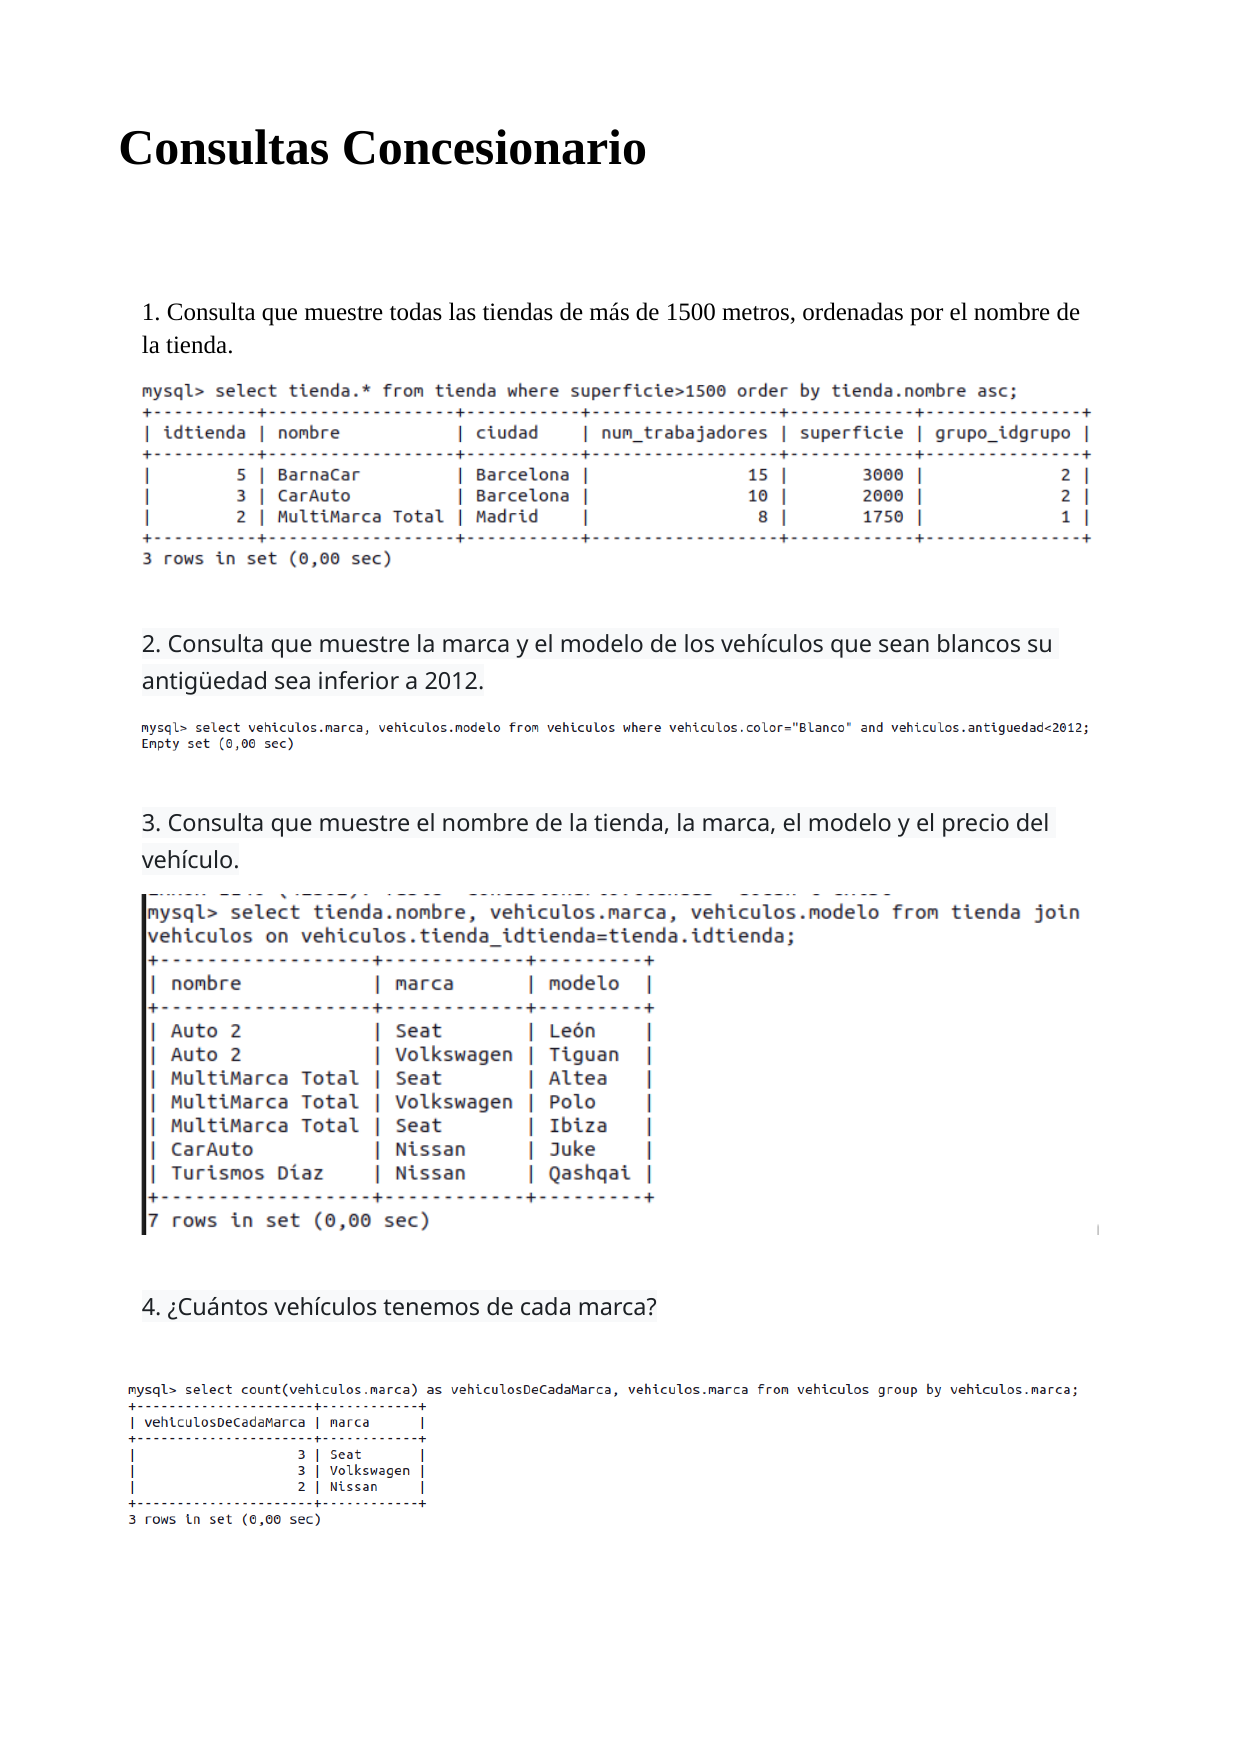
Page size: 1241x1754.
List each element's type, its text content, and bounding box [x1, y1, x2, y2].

picture [141, 715, 1099, 751]
subtitle Consultas Concesionario [118, 118, 1122, 176]
picture [127, 1375, 1085, 1534]
text 1. Consulta que muestre todas las tiendas de más de 1500 metros, ordenadas por el nombre de la tienda. [142, 297, 1099, 359]
picture [141, 894, 1099, 1235]
text 4. ¿Cuántos vehículos tenemos de cada marca? [142, 1290, 1099, 1322]
text 3. Consulta que muestre el nombre de la tienda, la marca, el modelo y el precio del vehículo. [142, 807, 1099, 875]
picture [141, 377, 1099, 576]
text 2. Consulta que muestre la marca y el modelo de los vehículos que sean blancos su antigüedad sea inferior a 2012. [142, 627, 1099, 696]
